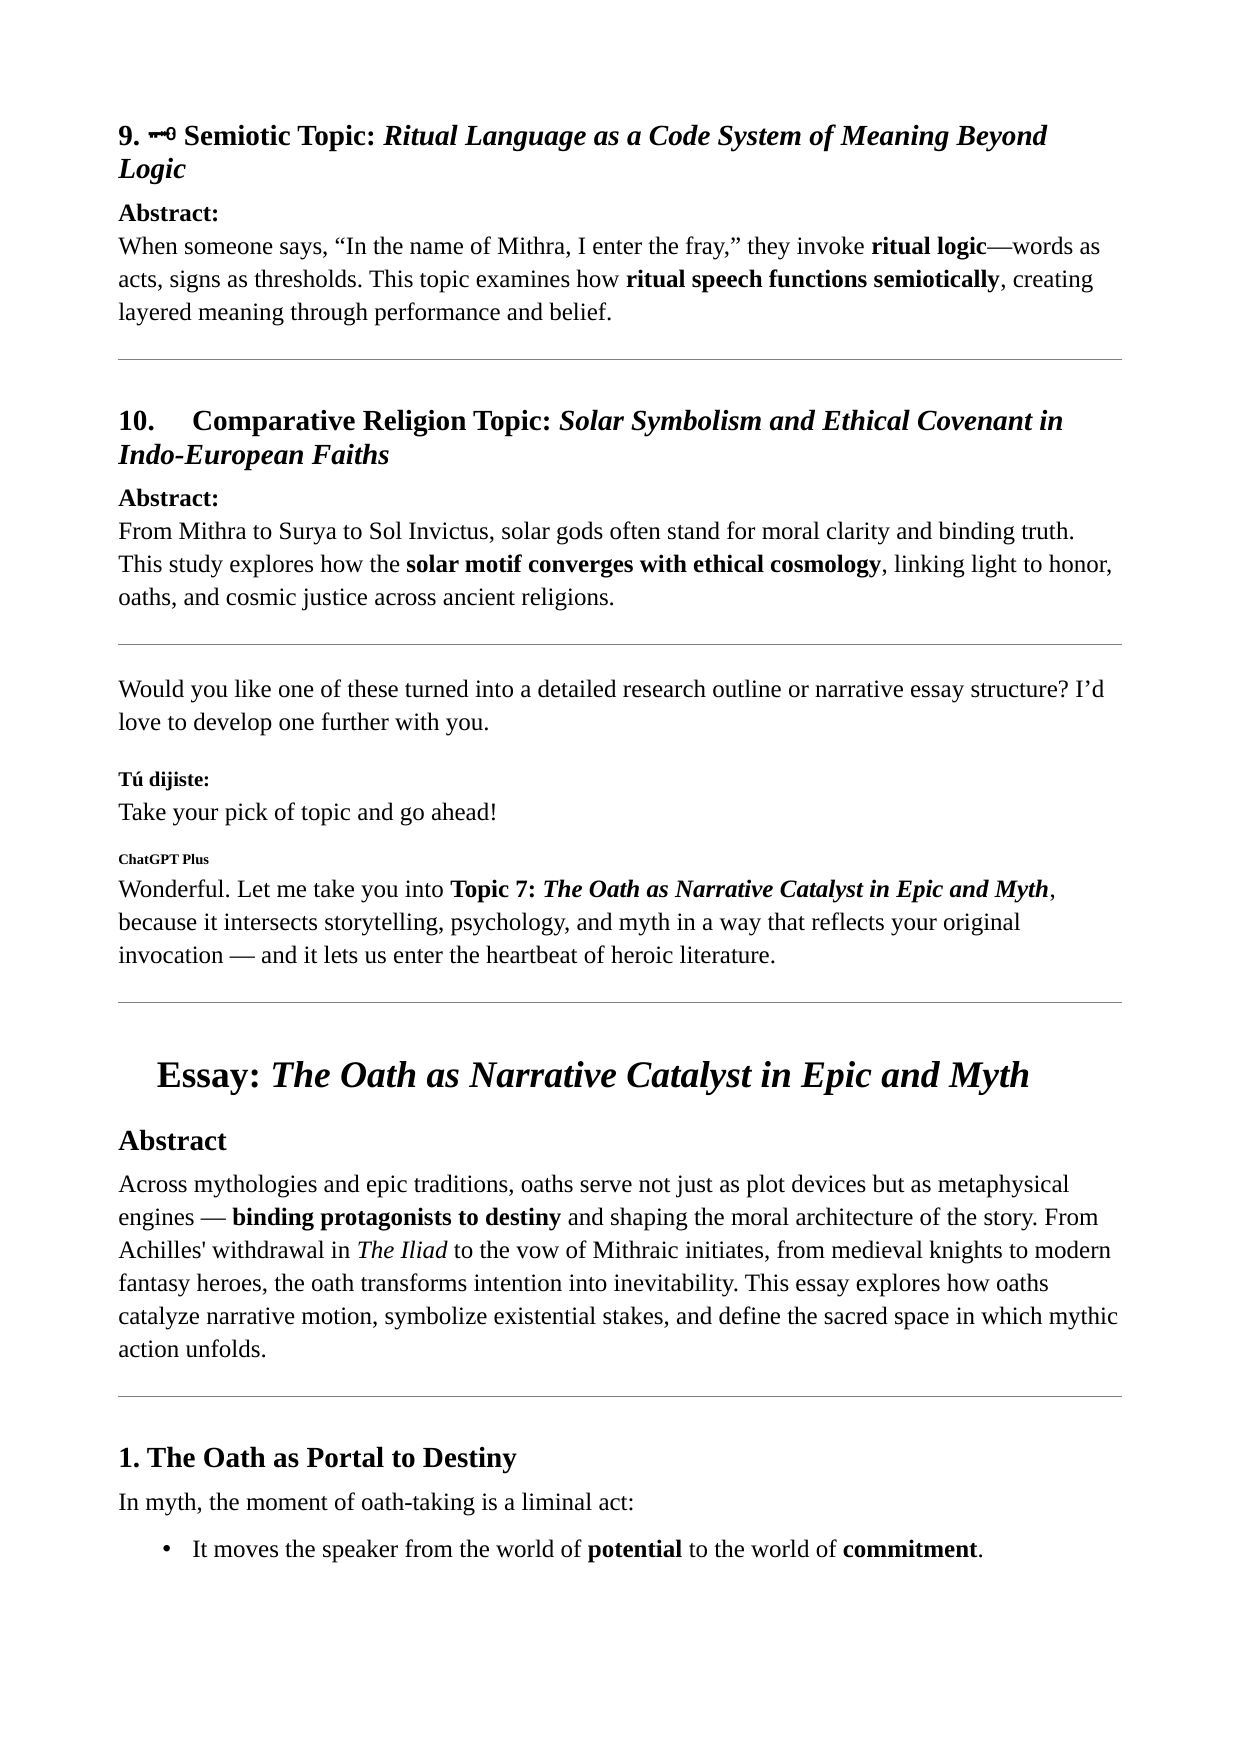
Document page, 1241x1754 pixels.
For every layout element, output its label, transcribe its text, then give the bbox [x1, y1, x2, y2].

list It moves the speaker from the world of potential to the world of commitment. [162, 1534, 1122, 1563]
subtitle Abstract [118, 1123, 1122, 1157]
subtitle 1. The Oath as Portal to Destiny [118, 1441, 1122, 1474]
subtitle 📝 Essay: The Oath as Narrative Catalyst in Epic and Myth [118, 1053, 1122, 1096]
subtitle 9. 🗝️ Semiotic Topic: Ritual Language as a Code System of Meaning Beyond Logic [118, 118, 1122, 185]
text Abstract: From Mithra to Surya to Sol Invictus, solar gods often stand for moral clarity and binding truth. This study explores how the solar motif converges with ethical cosmology, linking light to honor, oaths, and cosmic justice across ancient religions. [118, 483, 1122, 611]
text Wonderful. Let me take you into Topic 7: The Oath as Narrative Catalyst in Epic and Myth, because it intersects storytelling, psychology, and myth in a way that reflects your original invocation — and it lets us enter the heartbeat of heroic literature. [118, 874, 1122, 969]
text In myth, the moment of oath-taking is a liminal act: [118, 1487, 1122, 1515]
text Abstract: When someone says, “In the name of Mithra, I enter the fray,” they invoke ritual logic—words as acts, signs as thresholds. This topic examines how ritual speech functions semiotically, creating layered meaning through performance and belief. [118, 198, 1122, 326]
text Across mythologies and epic traditions, oaths serve not just as plot devices but as metaphysical engines — binding protagonists to destiny and shaping the moral architecture of the story. From Achilles' withdrawal in The Iliad to the vow of Mithraic initiates, from medieval knights to modern fantasy heroes, the oath transforms intention into inevitability. This essay explores how oaths catalyze narrative motion, symbolize existential stakes, and define the sacred space in which mythic action unfolds. [118, 1169, 1122, 1363]
text Would you like one of these turned into a detailed research outline or narrative essay structure? I’d love to develop one further with you. [118, 674, 1122, 736]
subtitle ChatGPT Plus [118, 851, 1122, 868]
subtitle 10. 🧬 Comparative Religion Topic: Solar Symbolism and Ethical Covenant in Indo-European Faiths [118, 403, 1122, 470]
subtitle Tú dijiste: [118, 767, 1122, 791]
text Take your pick of topic and go ahead! [118, 797, 1122, 826]
